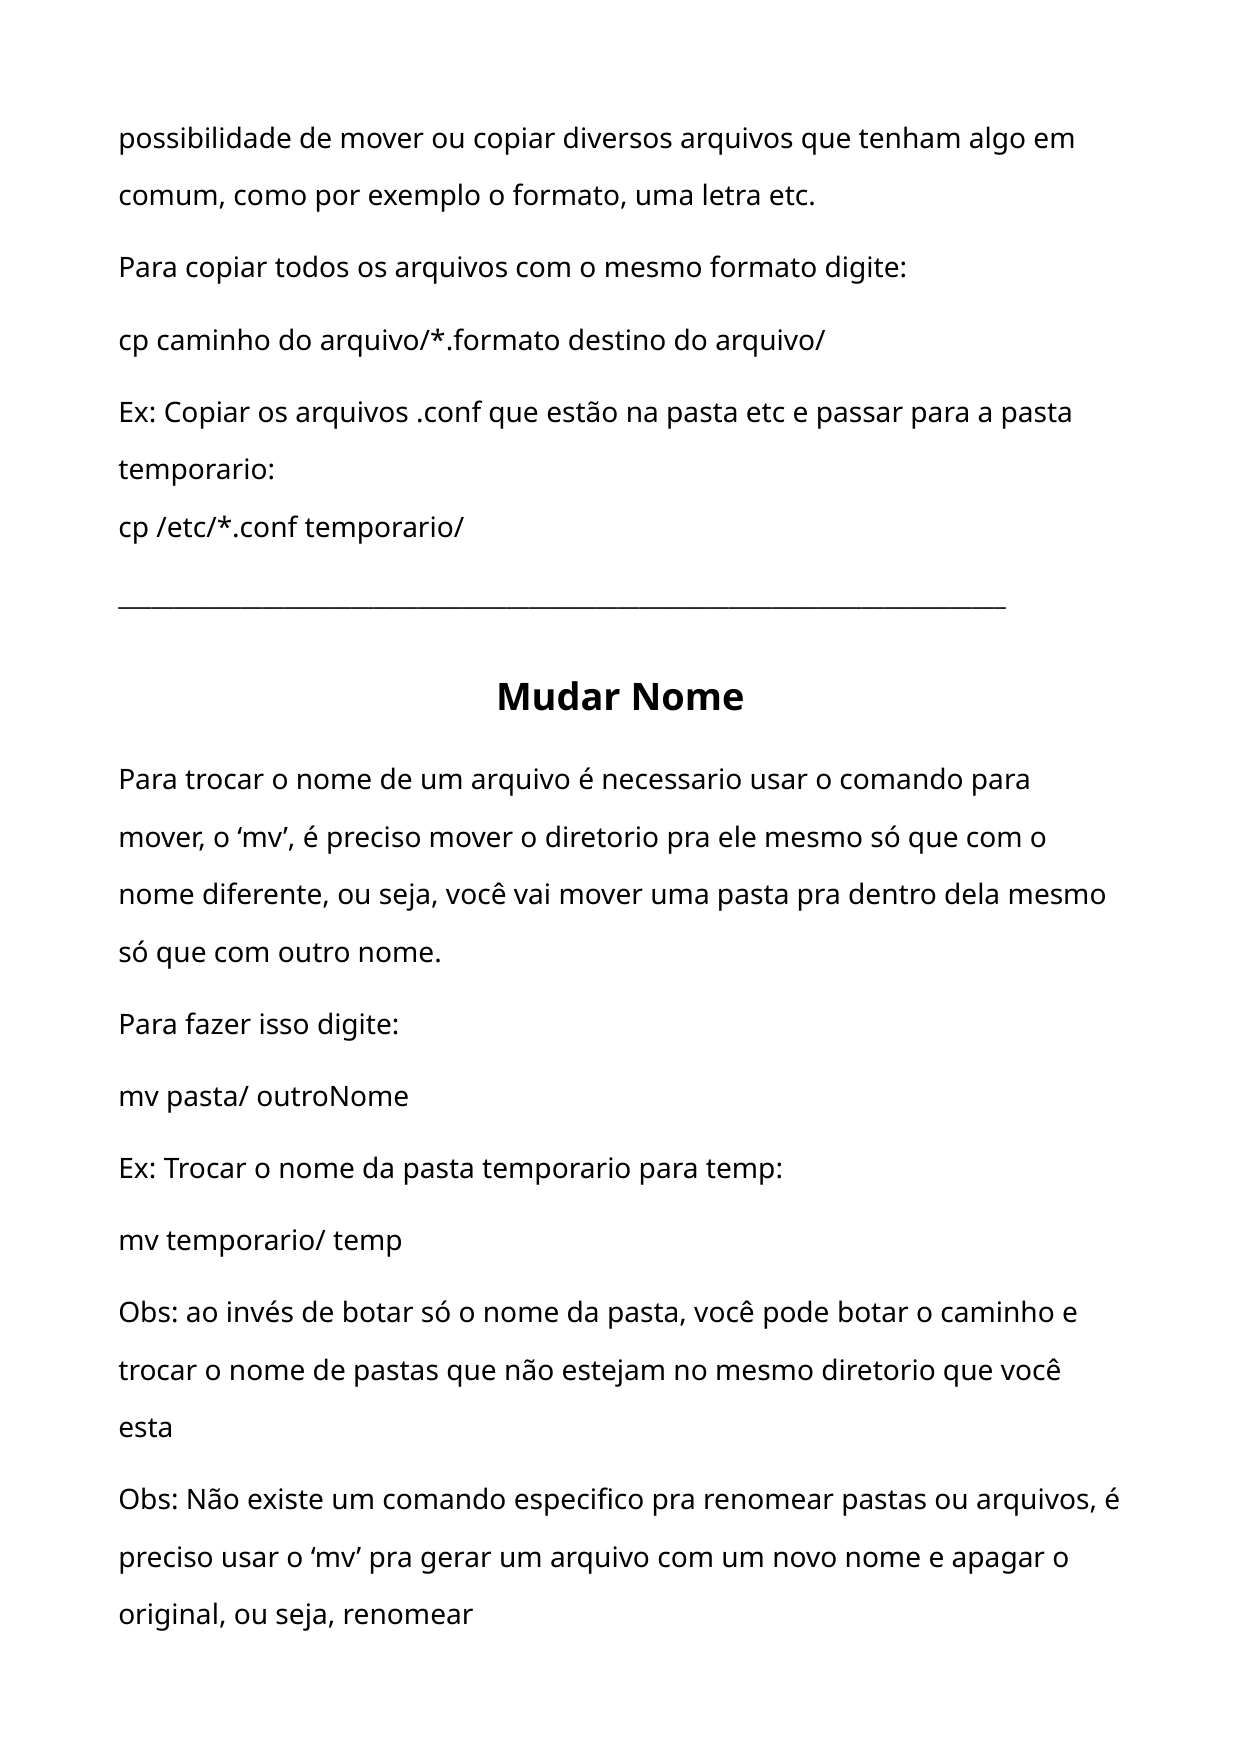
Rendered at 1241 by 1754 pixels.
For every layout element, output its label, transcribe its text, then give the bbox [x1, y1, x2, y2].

text Obs: Não existe um comando especifico pra renomear pastas ou arquivos, é preciso usar o ‘mv’ pra gerar um arquivo com um novo nome e apagar o original, ou seja, renomear [118, 1479, 1122, 1633]
text mv pasta/ outroNome [118, 1076, 1122, 1114]
subtitle Mudar Nome [118, 669, 1122, 721]
text Para trocar o nome de um arquivo é necessario usar o comando para mover, o ‘mv’, é preciso mover o diretorio pra ele mesmo só que com o nome diferente, ou seja, você vai mover uma pasta pra dentro dela mesmo só que com outro nome. [118, 759, 1122, 970]
text mv temporario/ temp [118, 1220, 1122, 1259]
text ________________________________________________________________________________ [118, 579, 1122, 613]
text Para fazer isso digite: [118, 1004, 1122, 1042]
text possibilidade de mover ou copiar diversos arquivos que tenham algo em comum, como por exemplo o formato, uma letra etc. [118, 118, 1122, 214]
text Para copiar todos os arquivos com o mesmo formato digite: [118, 248, 1122, 286]
text Ex: Trocar o nome da pasta temporario para temp: [118, 1148, 1122, 1187]
text cp caminho do arquivo/*.formato destino do arquivo/ [118, 320, 1122, 358]
text Ex: Copiar os arquivos .conf que estão na pasta etc e passar para a pasta temporario: cp /etc/*.conf temporario/ [118, 392, 1122, 545]
text Obs: ao invés de botar só o nome da pasta, você pode botar o caminho e trocar o nome de pastas que não estejam no mesmo diretorio que você esta [118, 1292, 1122, 1446]
